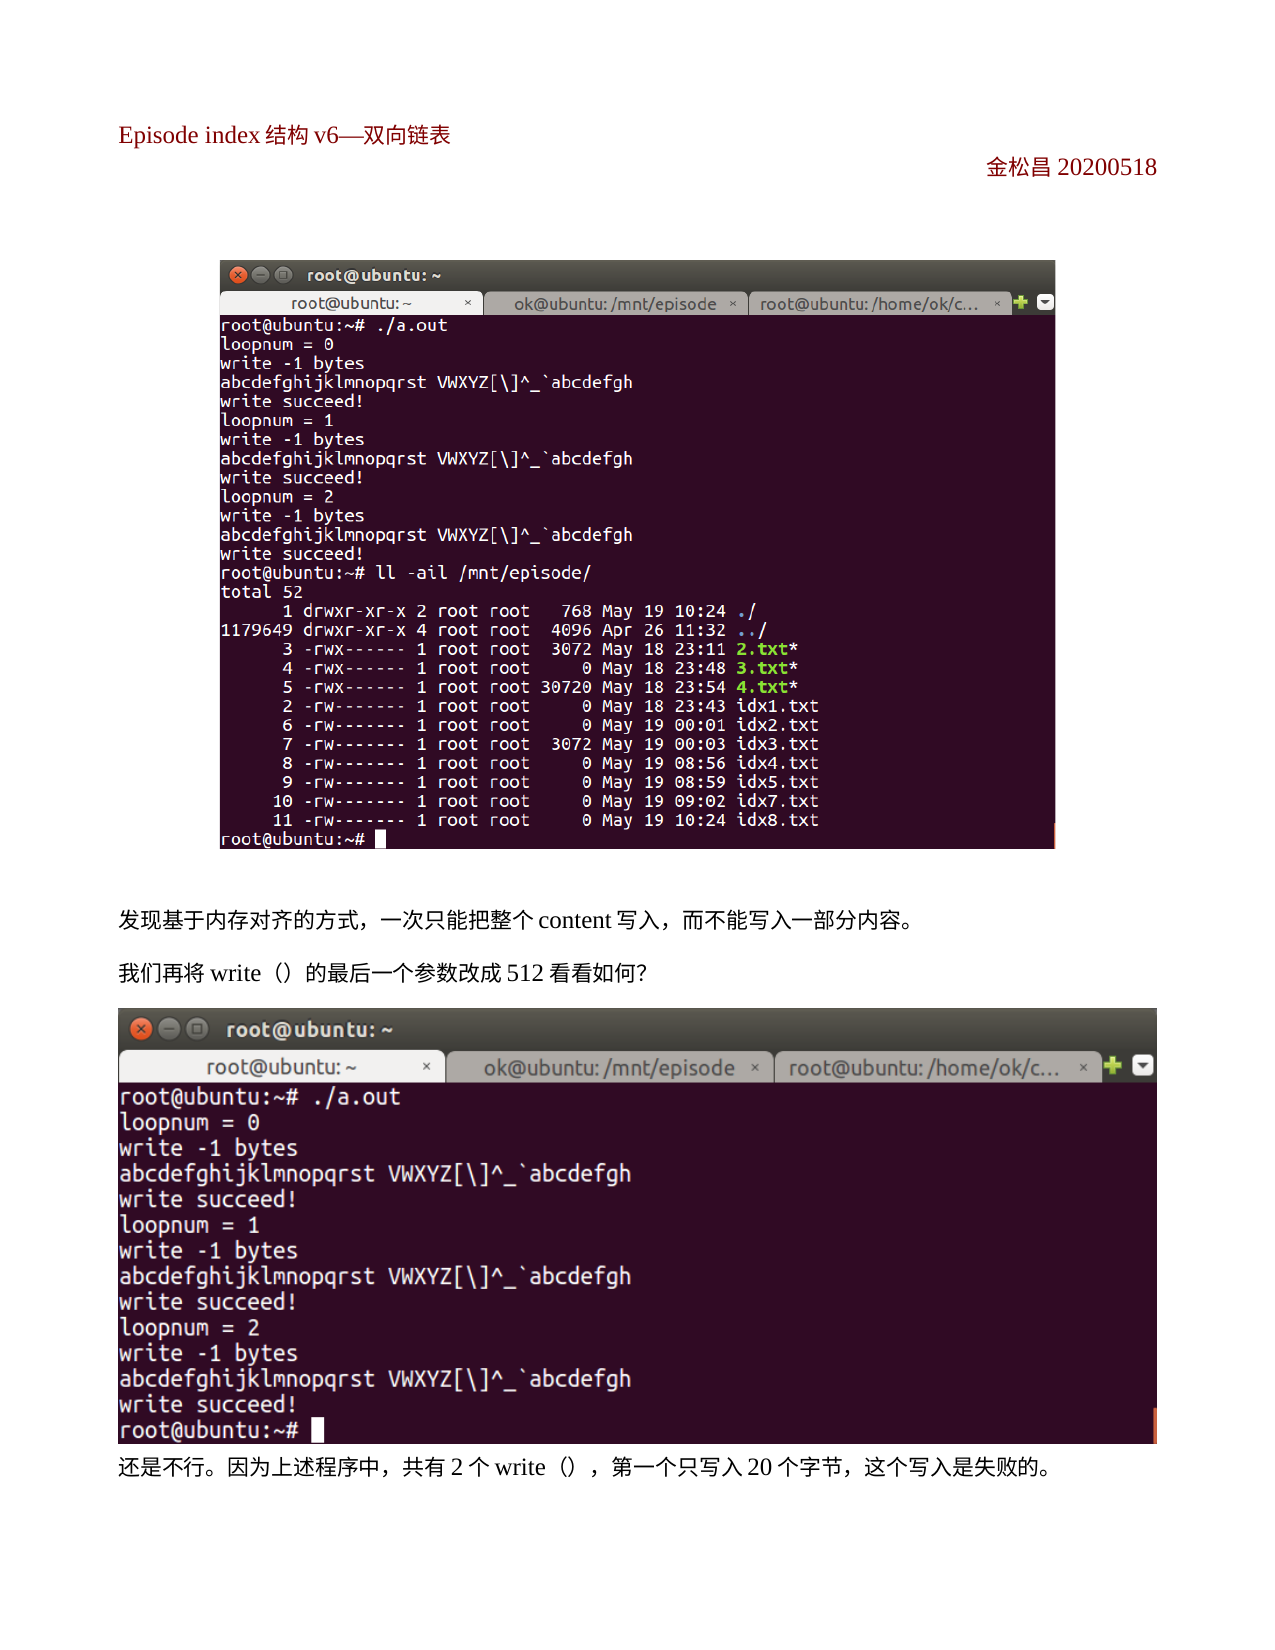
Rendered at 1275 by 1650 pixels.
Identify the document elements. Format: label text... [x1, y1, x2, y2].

text 我们再将write（）的最后一个参数改成512看看如何？ [118, 956, 1157, 988]
picture [219, 260, 1056, 849]
picture [118, 1008, 1157, 1444]
text 还是不行。因为上述程序中，共有2个write（），第一个只写入20个字节，这个写入是失败的。 [118, 1444, 1157, 1482]
text 发现基于内存对齐的方式，一次只能把整个content写入，而不能写入一部分内容。 [118, 903, 1157, 935]
